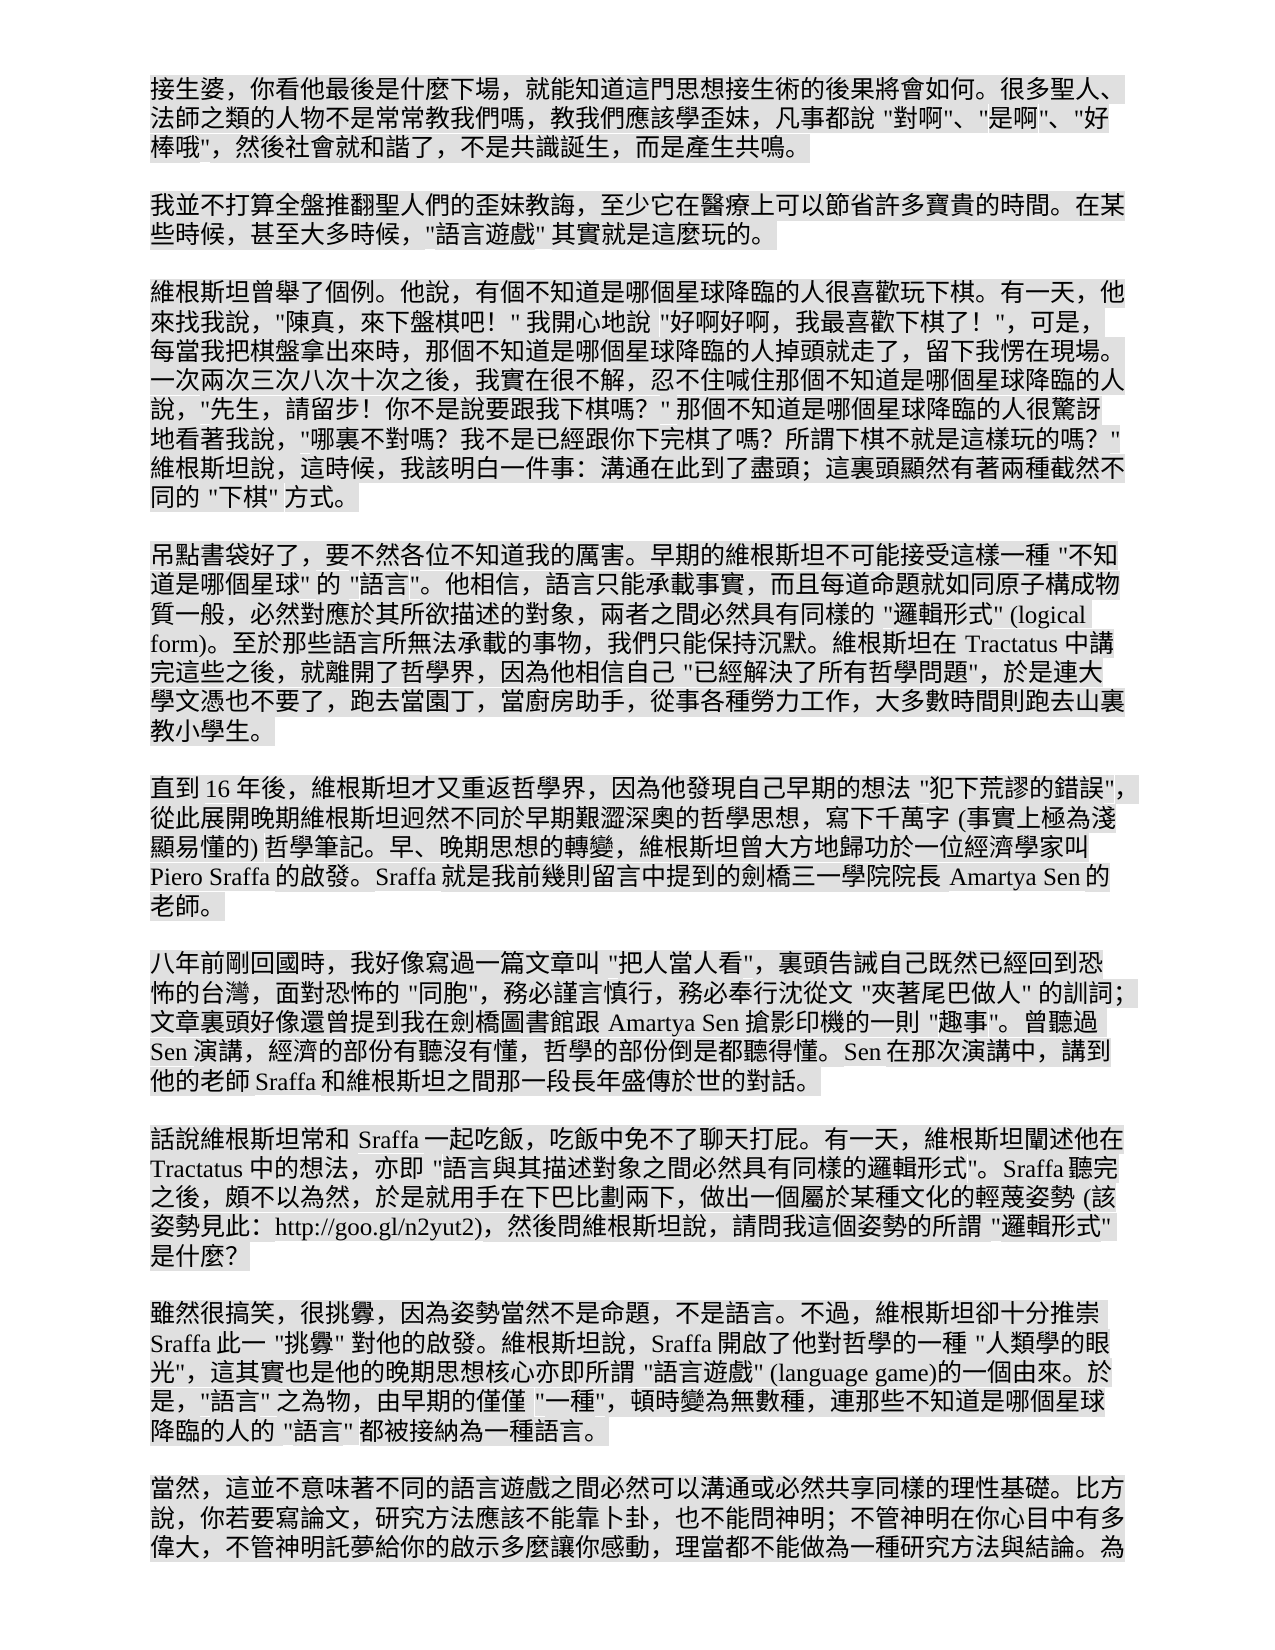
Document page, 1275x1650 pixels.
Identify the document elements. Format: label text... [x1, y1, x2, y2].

text -你吃這個藥有用嗎？能改善睡眠嗎？ 攏沒效啦。不能睡啦。 -你是說吃了藥但還是完全睡不著？ 有吃藥才有睡啦。 -所以你是說你有吃藥，可以讓你入睡，但若不吃藥就睡不著？ 沒有啦，攏嘛還是睡不著。 -喔？真的嗎？那不錯啊。 是啊，嘿嘿嘿。 -看你氣色不錯耶。 對啊。呵呵。 -那我就照上回的藥開給你了哦。 好啊。謝謝醫生啦。 -不好意思，病人很多，下回再多談。那今天就這樣囉。 你忙你忙。謝謝啦。陳醫師醫術真高明。 以上是另一種喜劇版 (或說政客版) 的醫病對話。原來的悲劇版可能得折騰一兩小時，搞不好還弄出醫療糾紛來，好心被雷親。這個版本比較快，兩分鐘就解決了，並不是因為迅速找到了理性上的共識，而是因為理性在此根本不起作用，共識更是不存在，語言在此只是類似伊伊哦哦或支支咕咕或瓜瓜瓜瓜那樣一種小鳥或昆蟲的呢喃而已。就跟逗小鳥叫一樣，你只要順著某種音調，發出某種乍聽悅耳的聲音回應，共鳴 (而非共識) 就產生了。發出共鳴很容易，建立共識卻很難。 相反地，如果你硬要充當蘇格拉底，打算扮演接生婆，接生一種概念與理性的誕生，大多時候將會難產，因為對方肚子裏其實空無一物，她並沒有懷孕，人家只是最近吃多了，肚子變大而已。 人們總是喜歡故做沉思狀，但可別以為他真的在思索，他只是想宣洩或召喚某種情緒，某種迷信，某種連他自己其實都搞不清楚自己到底是在想什麼的意見或偏見。蘇格拉底號稱接生婆，你看他最後是什麼下場，就能知道這門思想接生術的後果將會如何。很多聖人、法師之類的人物不是常常教我們嗎，教我們應該學歪妹，凡事都說 "對啊"、"是啊"、"好棒哦"，然後社會就和諧了，不是共識誕生，而是產生共鳴。 我並不打算全盤推翻聖人們的歪妹教誨，至少它在醫療上可以節省許多寶貴的時間。在某些時候，甚至大多時候，"語言遊戲" 其實就是這麼玩的。 維根斯坦曾舉了個例。他說，有個不知道是哪個星球降臨的人很喜歡玩下棋。有一天，他來找我說，"陳真，來下盤棋吧！" 我開心地說 "好啊好啊，我最喜歡下棋了！"，可是，每當我把棋盤拿出來時，那個不知道是哪個星球降臨的人掉頭就走了，留下我愣在現場。一次兩次三次八次十次之後，我實在很不解，忍不住喊住那個不知道是哪個星球降臨的人說，"先生，請留步！你不是說要跟我下棋嗎？" 那個不知道是哪個星球降臨的人很驚訝地看著我說，"哪裏不對嗎？我不是已經跟你下完棋了嗎？所謂下棋不就是這樣玩的嗎？" 維根斯坦說，這時候，我該明白一件事：溝通在此到了盡頭；這裏頭顯然有著兩種截然不同的 "下棋" 方式。 吊點書袋好了，要不然各位不知道我的厲害。早期的維根斯坦不可能接受這樣一種 "不知道是哪個星球" 的 "語言"。他相信，語言只能承載事實，而且每道命題就如同原子構成物質一般，必然對應於其所欲描述的對象，兩者之間必然具有同樣的 "邏輯形式" (logical form)。至於那些語言所無法承載的事物，我們只能保持沉默。維根斯坦在 Tractatus 中講完這些之後，就離開了哲學界，因為他相信自己 "已經解決了所有哲學問題"，於是連大學文憑也不要了，跑去當園丁，當廚房助手，從事各種勞力工作，大多數時間則跑去山裏教小學生。 直到16 年後，維根斯坦才又重返哲學界，因為他發現自己早期的想法 "犯下荒謬的錯誤"，從此展開晚期維根斯坦迥然不同於早期艱澀深奧的哲學思想，寫下千萬字 (事實上極為淺顯易懂的) 哲學筆記。早、晚期思想的轉變，維根斯坦曾大方地歸功於一位經濟學家叫Piero Sraffa的啟發。Sraffa就是我前幾則留言中提到的劍橋三一學院院長 Amartya Sen的老師。 八年前剛回國時，我好像寫過一篇文章叫 "把人當人看"，裏頭告誡自己既然已經回到恐怖的台灣，面對恐怖的 "同胞"，務必謹言慎行，務必奉行沈從文 "夾著尾巴做人" 的訓詞；文章裏頭好像還曾提到我在劍橋圖書館跟 Amartya Sen 搶影印機的一則 "趣事"。曾聽過 Sen 演講，經濟的部份有聽沒有懂，哲學的部份倒是都聽得懂。Sen在那次演講中，講到他的老師Sraffa和維根斯坦之間那一段長年盛傳於世的對話。 話說維根斯坦常和 Sraffa一起吃飯，吃飯中免不了聊天打屁。有一天，維根斯坦闡述他在 Tractatus 中的想法，亦即 "語言與其描述對象之間必然具有同樣的邏輯形式"。Sraffa聽完之後，頗不以為然，於是就用手在下巴比劃兩下，做出一個屬於某種文化的輕蔑姿勢 (該姿勢見此：http://goo.gl/n2yut2)，然後問維根斯坦說，請問我這個姿勢的所謂 "邏輯形式" 是什麼？ 雖然很搞笑，很挑釁，因為姿勢當然不是命題，不是語言。不過，維根斯坦卻十分推崇 Sraffa此一 "挑釁" 對他的啟發。維根斯坦說，Sraffa開啟了他對哲學的一種 "人類學的眼光"，這其實也是他的晚期思想核心亦即所謂 "語言遊戲" (language game)的一個由來。於是，"語言" 之為物，由早期的僅僅 "一種"，頓時變為無數種，連那些不知道是哪個星球降臨的人的 "語言" 都被接納為一種語言。 當然，這並不意味著不同的語言遊戲之間必然可以溝通或必然共享同樣的理性基礎。比方說，你若要寫論文，研究方法應該不能靠卜卦，也不能問神明；不管神明在你心目中有多偉大，不管神明託夢給你的啟示多麼讓你感動，理當都不能做為一種研究方法與結論。為什麼？因為不同的語言遊戲有不同的遊戲規則，不同的文法。 [150, 75, 1125, 1562]
